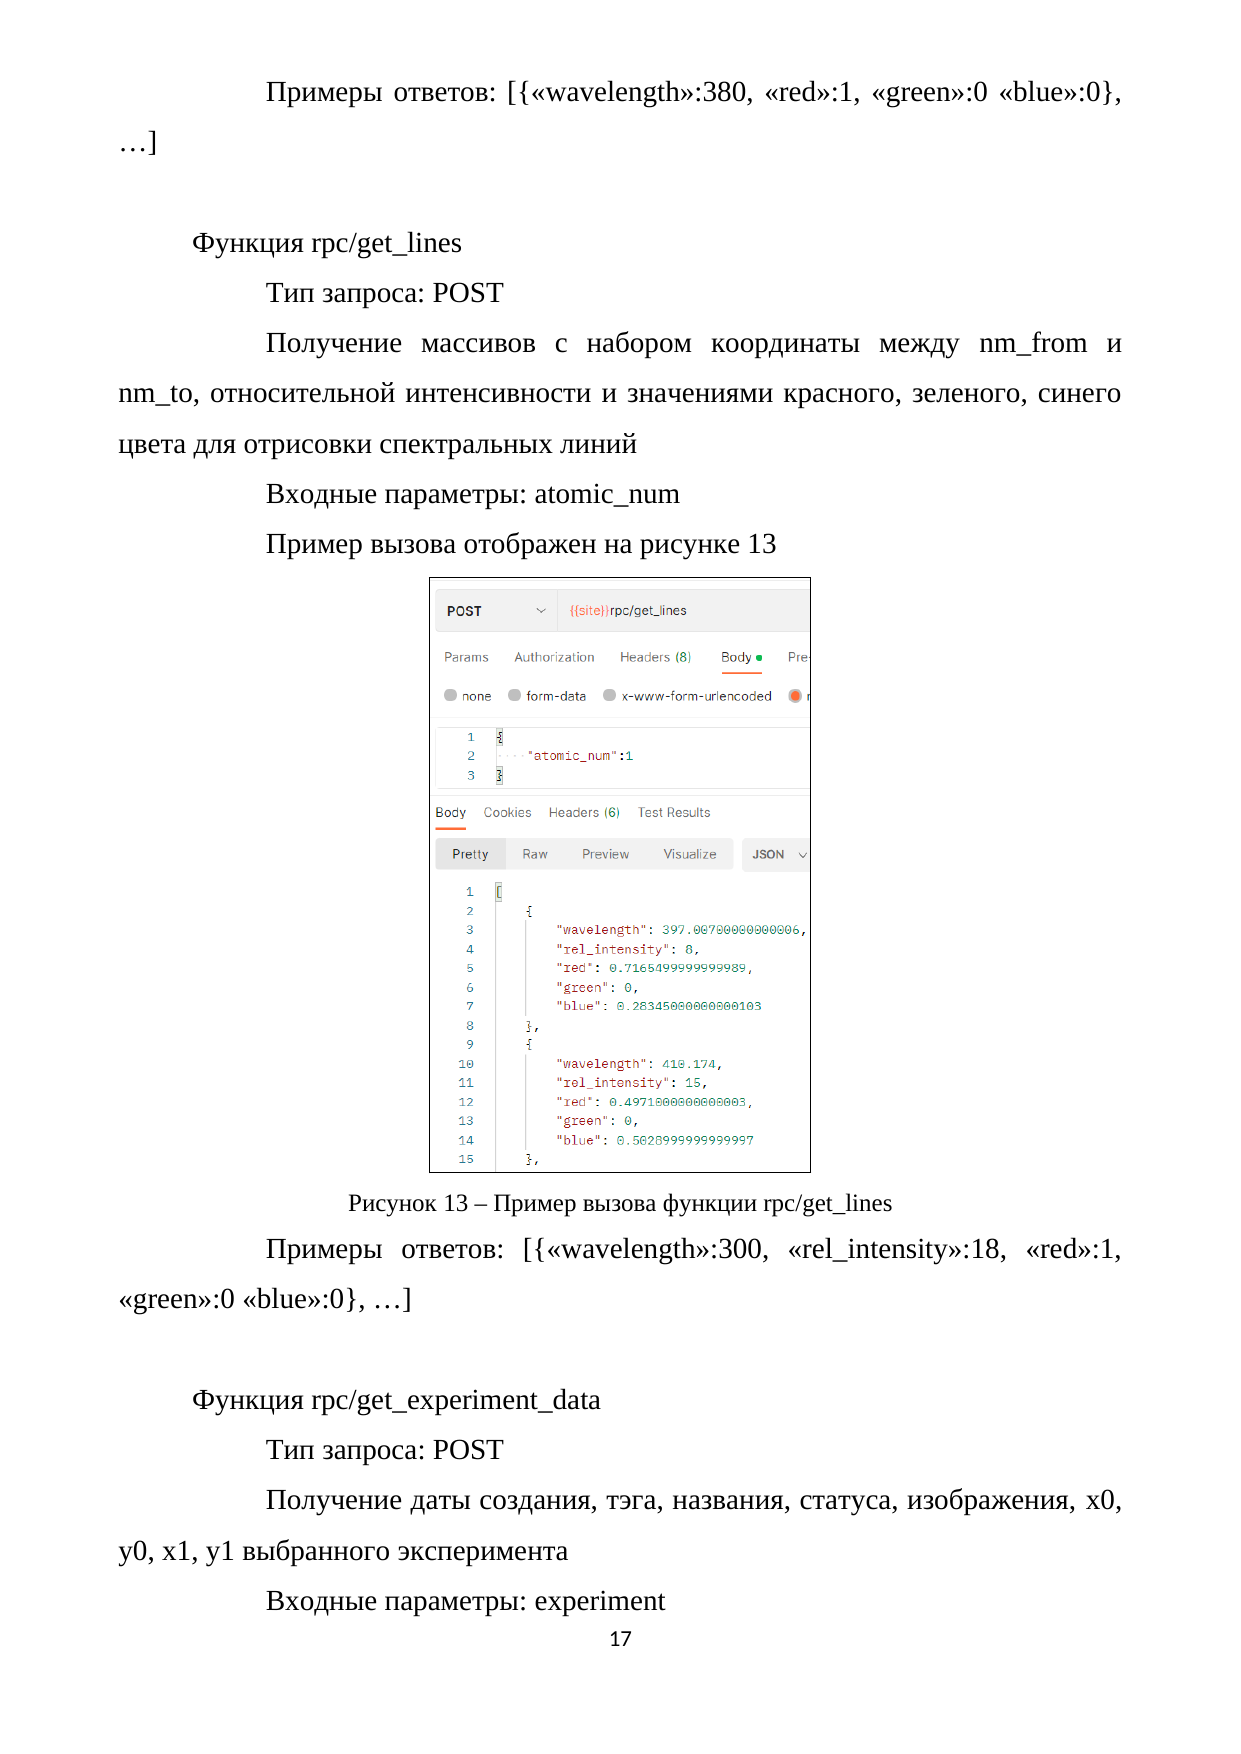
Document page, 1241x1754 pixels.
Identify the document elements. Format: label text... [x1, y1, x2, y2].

text Входные параметры: experiment [118, 1583, 1122, 1617]
text Функция rpc/get_lines [118, 225, 1122, 258]
text Тип запроса: POST [118, 275, 1122, 308]
text Рисунок 13 – Пример вызова функции rpc/get_lines [118, 1188, 1122, 1217]
text Примеры ответов: [{«wavelength»:300, «rel_intensity»:18, «red»:1, «green»:0 «blue»:0}, …] [118, 1231, 1122, 1315]
text Входные параметры: atomic_num [118, 476, 1122, 510]
text Получение даты создания, тэга, названия, статуса, изображения, x0, y0, x1, y1 выбранного эксперимента [118, 1482, 1122, 1566]
text Получение массивов с набором координаты между nm_from и nm_to, относительной интенсивности и значениями красного, зеленого, синего цвета для отрисовки спектральных линий [118, 325, 1122, 459]
text Примеры ответов: [{«wavelength»:380, «red»:1, «green»:0 «blue»:0}, …] [118, 74, 1122, 158]
text Пример вызова отображен на рисунке 13 [118, 527, 1122, 560]
text Функция rpc/get_experiment_data [118, 1382, 1122, 1415]
text Тип запроса: POST [118, 1432, 1122, 1466]
